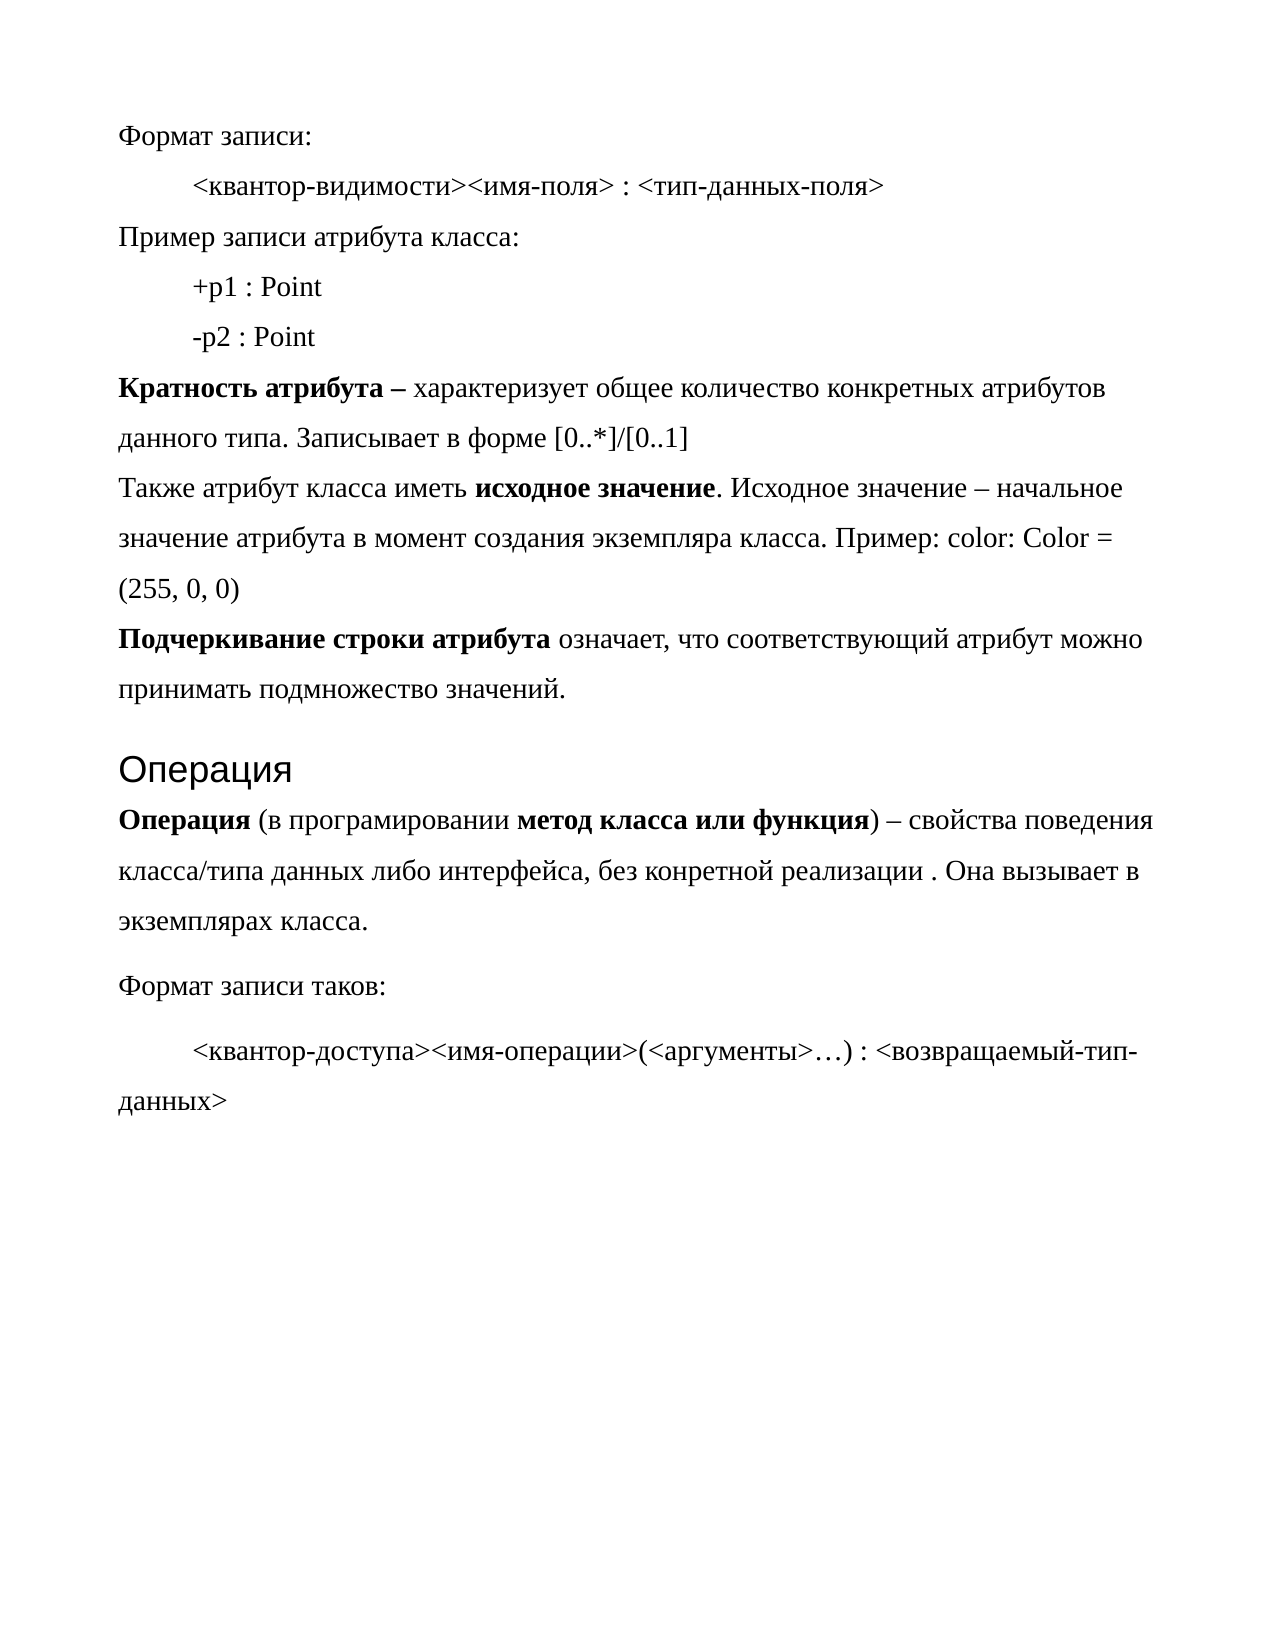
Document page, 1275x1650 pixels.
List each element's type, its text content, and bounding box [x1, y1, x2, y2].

text Формат записи: [118, 118, 1157, 152]
text Формат записи таков: [118, 968, 1157, 1002]
text Подчеркивание строки атрибута означает, что соответствующий атрибут можно принимать подмножество значений. [118, 621, 1157, 705]
text +p1 : Point [118, 269, 1157, 303]
text -p2 : Point [118, 319, 1157, 353]
text Пример записи атрибута класса: [118, 219, 1157, 252]
text Также атрибут класса иметь исходное значение. Исходное значение – начальное значение атрибута в момент создания экземпляра класса. Пример: color: Color = (255, 0, 0) [118, 470, 1157, 604]
text Кратность атрибута – характеризует общее количество конкретных атрибутов данного типа. Записывает в форме [0..*]/[0..1] [118, 370, 1157, 453]
text <квантор-видимости><имя-поля> : <тип-данных-поля> [118, 168, 1157, 202]
text <квантор-доступа><имя-операции>(<аргументы>…) : <возвращаемый-тип-данных> [118, 1033, 1157, 1117]
subtitle Операция [118, 747, 1157, 790]
text Операция (в програмировании метод класса или функция) – свойства поведения класса/типа данных либо интерфейса, без конретной реализации . Она вызывает в экземплярах класса. [118, 802, 1157, 937]
